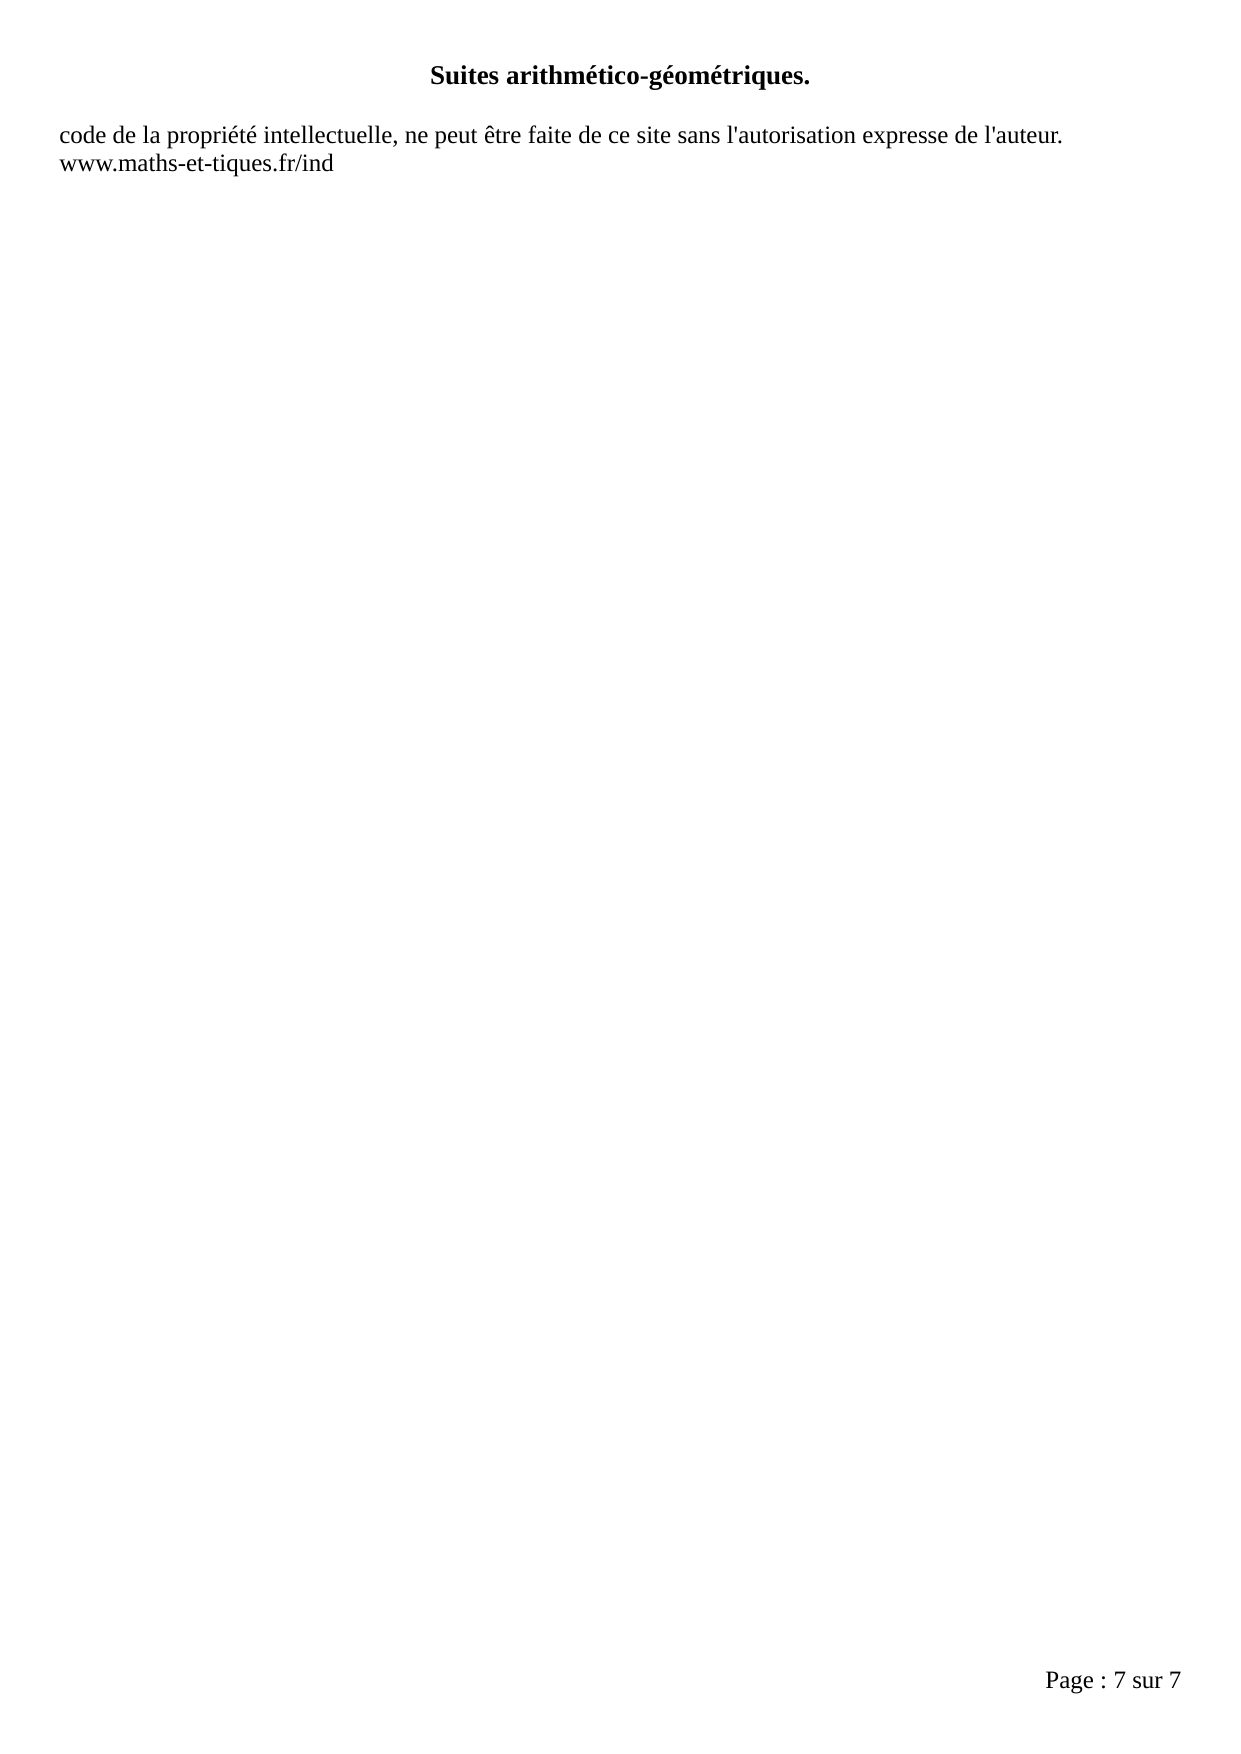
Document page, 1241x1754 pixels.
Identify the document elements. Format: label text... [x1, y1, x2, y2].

text code de la propriété intellectuelle, ne peut être faite de ce site sans l'autorisation expresse de l'auteur. www.maths-et-tiques.fr/ind [59, 120, 1181, 177]
